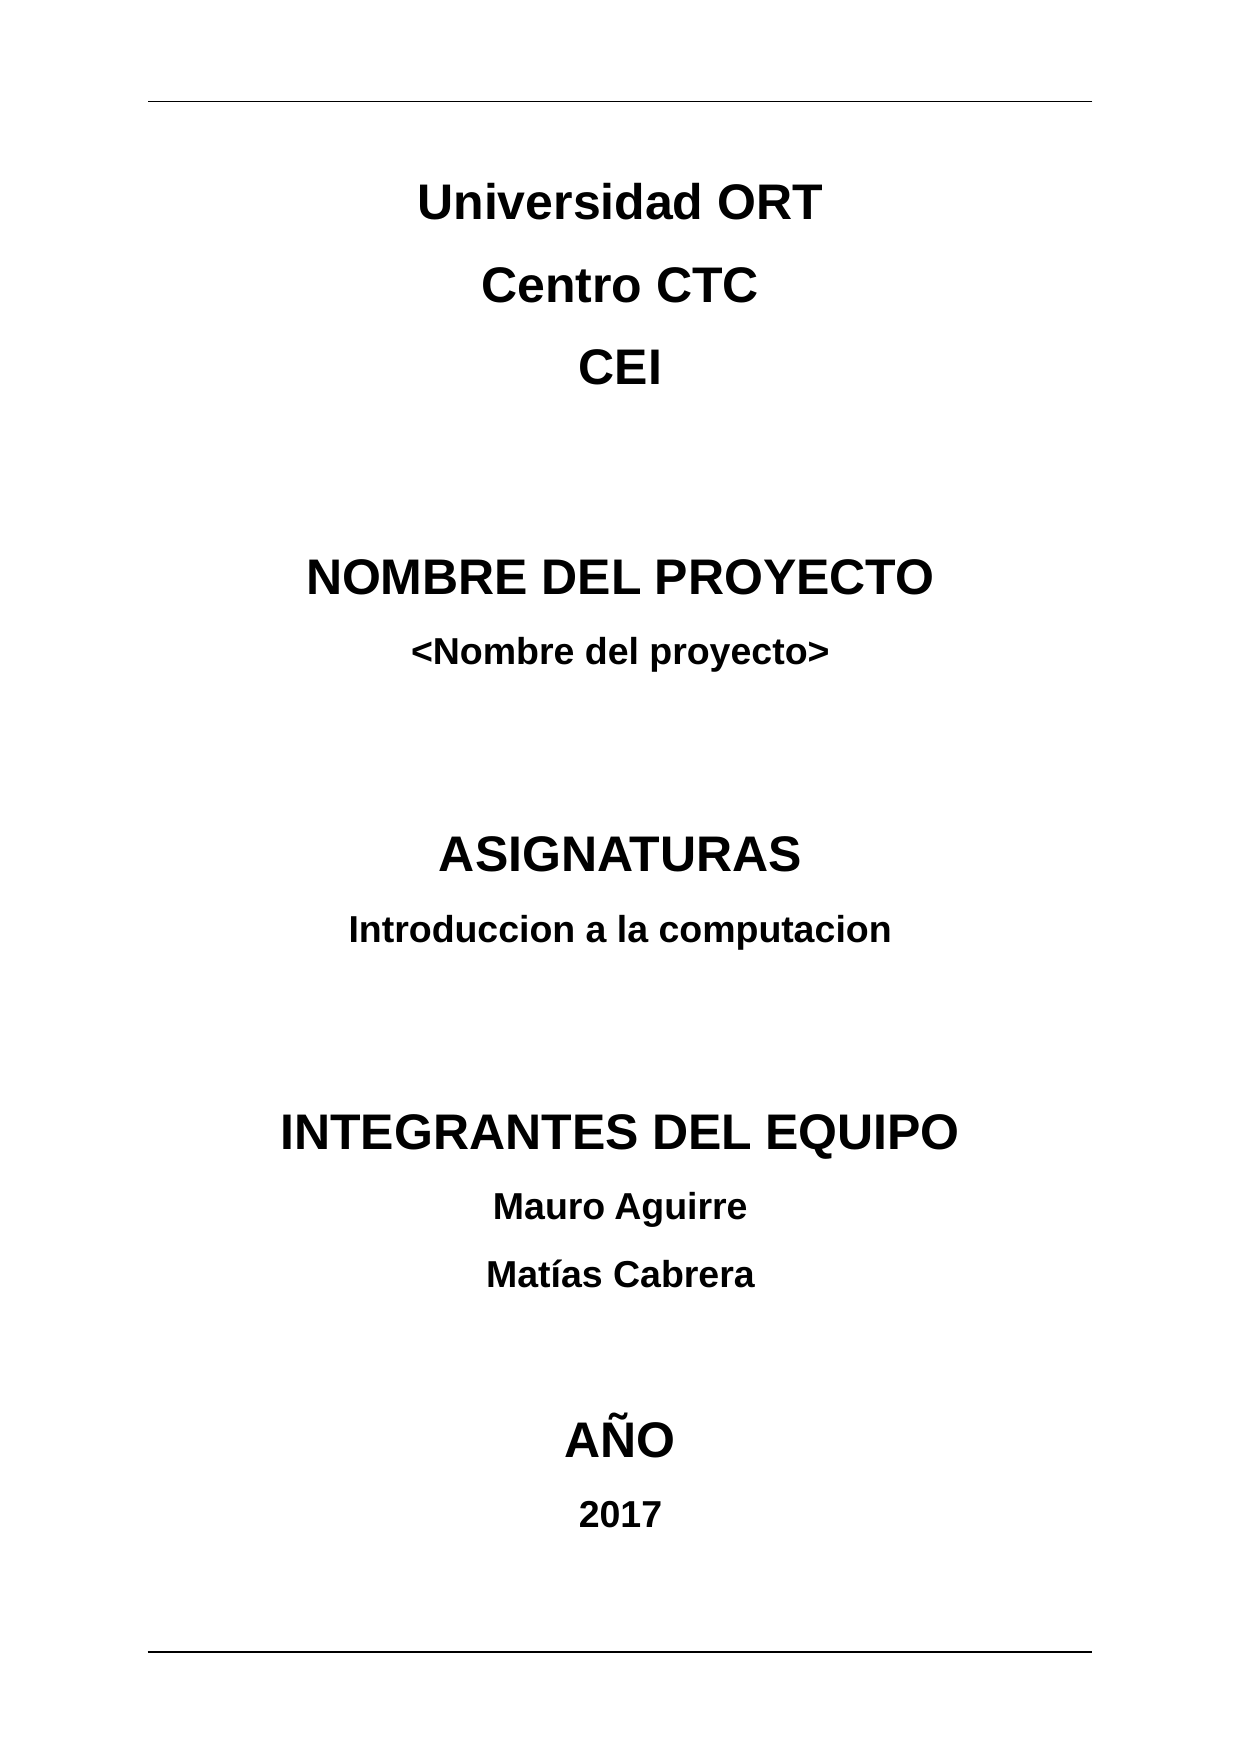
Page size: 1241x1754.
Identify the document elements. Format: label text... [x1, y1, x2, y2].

text Centro CTC [148, 255, 1092, 313]
text Mauro Aguirre [148, 1184, 1092, 1228]
text Matías Cabrera [148, 1253, 1092, 1296]
text Universidad ORT [148, 173, 1092, 230]
text CEI [148, 338, 1092, 395]
text ASIGNATURAS [148, 824, 1092, 882]
text Introduccion a la computacion [148, 907, 1092, 950]
text AÑO [148, 1410, 1092, 1468]
text NOMBRE DEL PROYECTO [148, 547, 1092, 604]
text INTEGRANTES DEL EQUIPO [148, 1102, 1092, 1159]
text 2017 [148, 1493, 1092, 1536]
text <Nombre del proyecto> [148, 629, 1092, 673]
